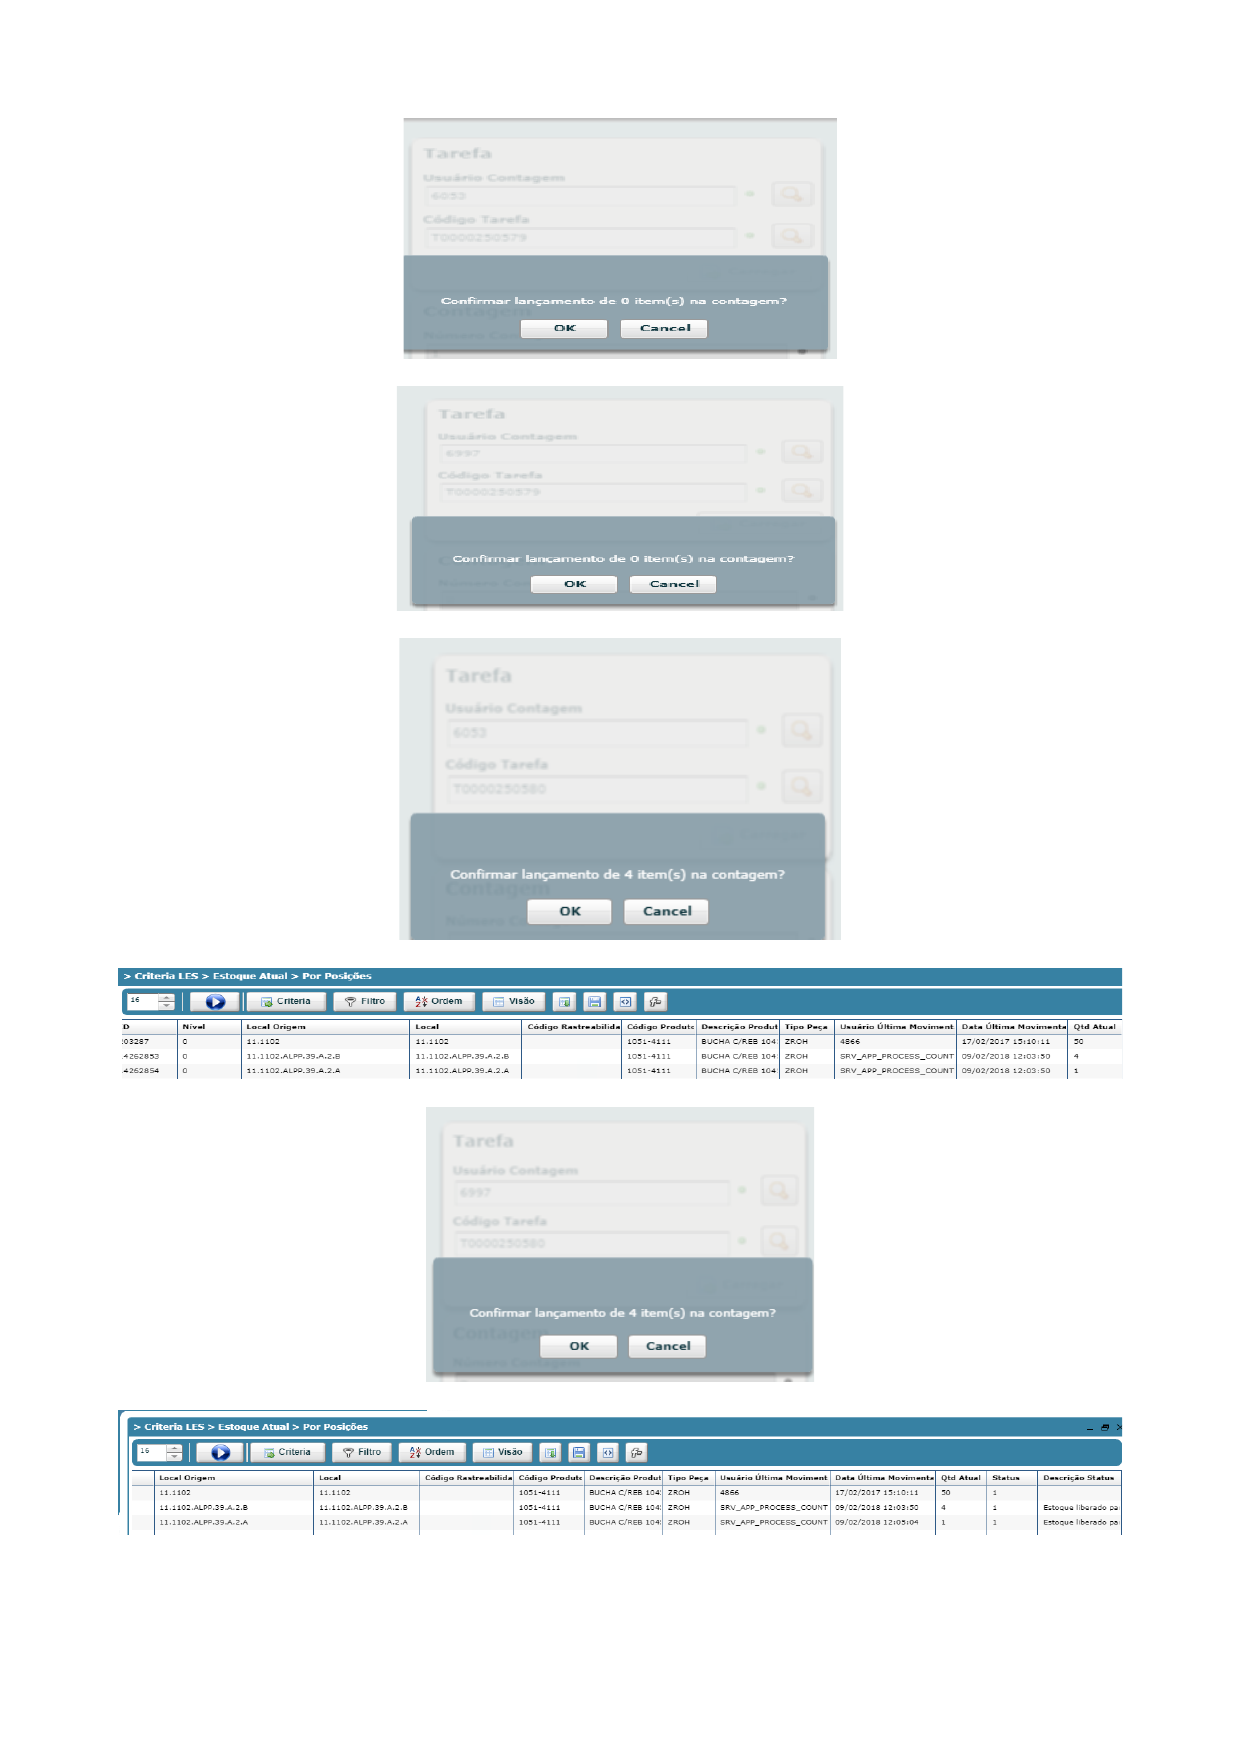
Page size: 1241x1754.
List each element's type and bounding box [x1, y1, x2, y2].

picture [118, 968, 1123, 1079]
picture [118, 1410, 1123, 1535]
picture [426, 1107, 815, 1382]
picture [399, 638, 841, 940]
picture [403, 118, 837, 359]
picture [396, 386, 844, 611]
